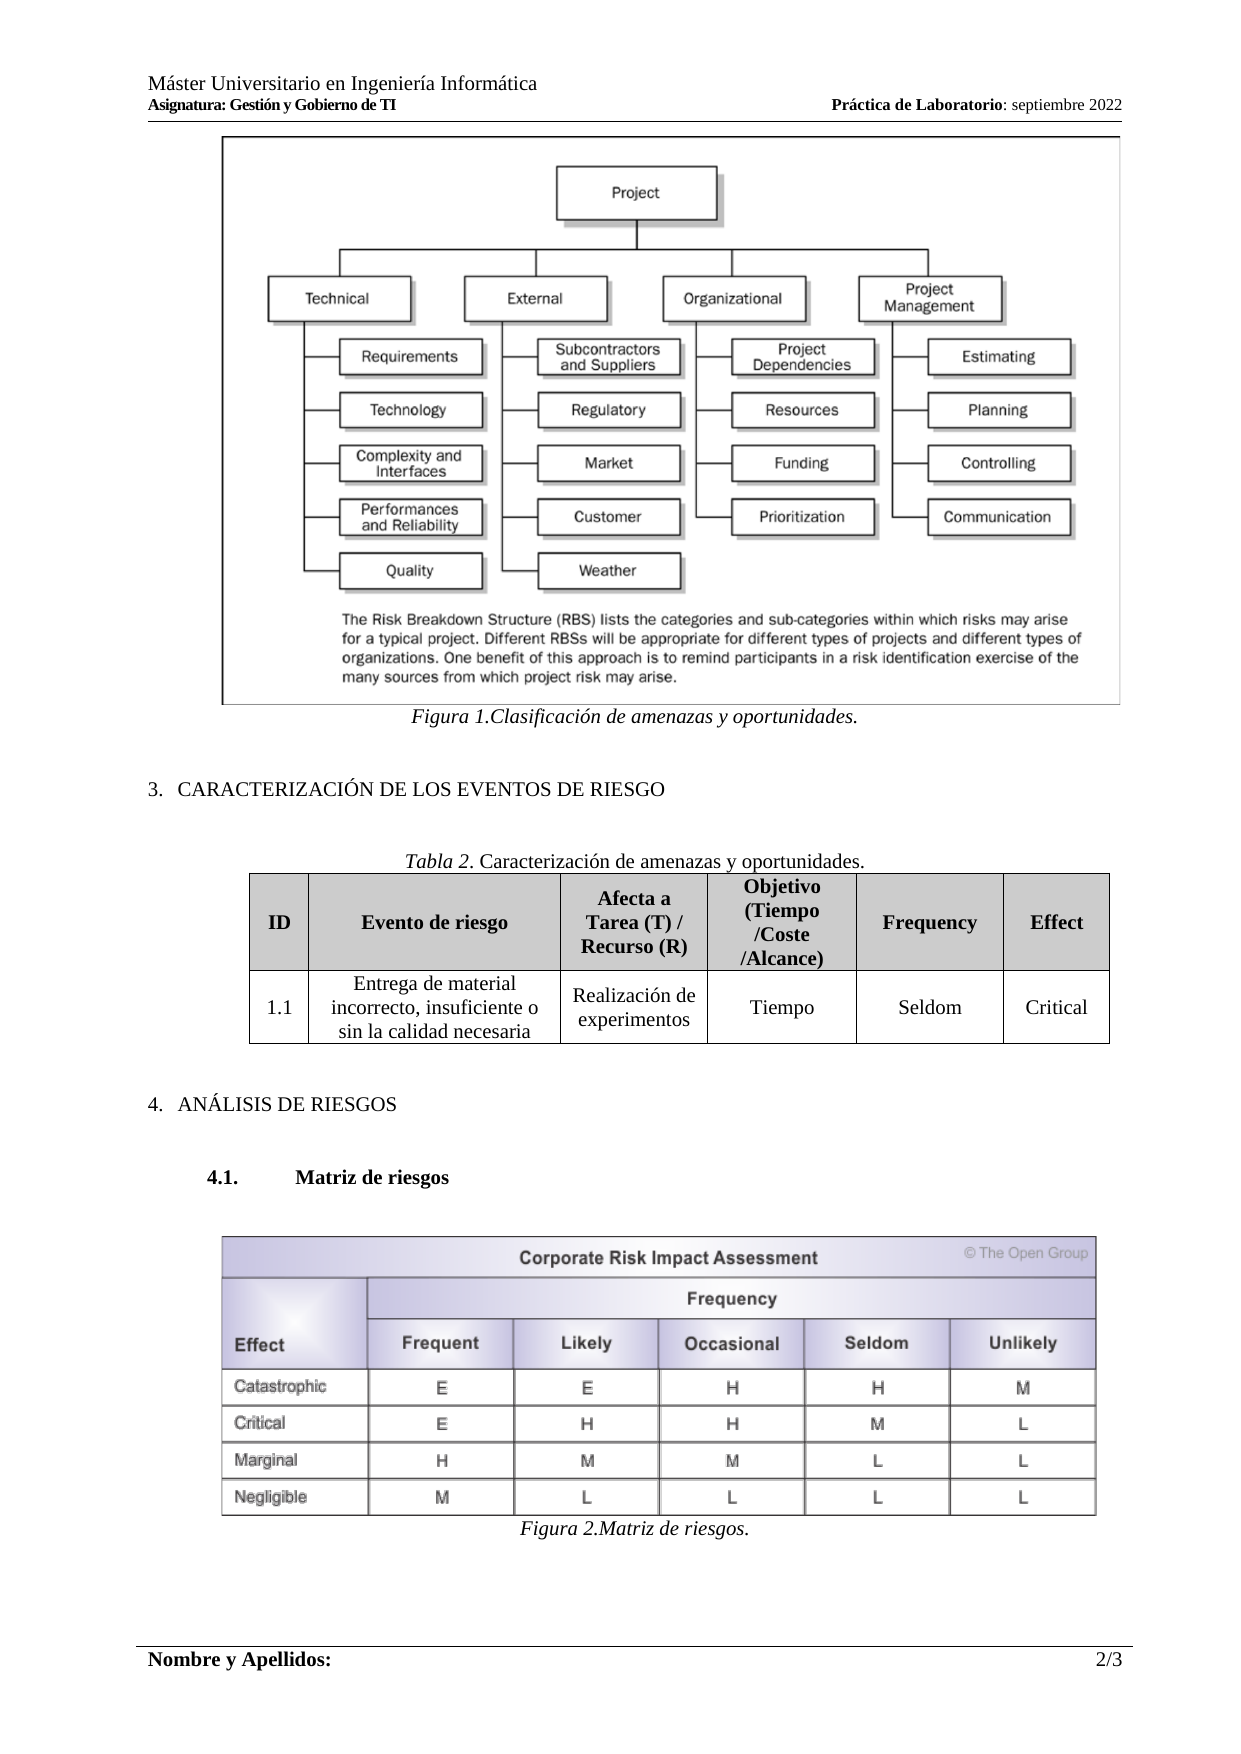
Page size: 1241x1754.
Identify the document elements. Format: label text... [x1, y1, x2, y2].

table_cell 1.1 [250, 971, 308, 1043]
table_cell Seldom [857, 971, 1003, 1043]
table_cell Realización de experimentos [561, 971, 707, 1043]
text Tabla 2. Caracterización de amenazas y oportunidades. [148, 849, 1122, 873]
picture [221, 136, 1121, 705]
table_header Afecta a Tarea (T) / Recurso (R) [561, 874, 707, 970]
table_header Evento de riesgo [309, 874, 560, 970]
table_header ID [250, 874, 308, 970]
picture [221, 1236, 1137, 1516]
list ANÁLISIS DE RIESGOS [148, 1092, 1122, 1116]
text Figura 1.Clasificación de amenazas y oportunidades. [148, 704, 1122, 728]
table_cell Entrega de material incorrecto, insuficiente o sin la calidad necesaria [309, 971, 560, 1043]
text Figura 2.Matriz de riesgos. [148, 1516, 1122, 1540]
table_cell Critical [1004, 971, 1109, 1043]
table_header Effect [1004, 874, 1109, 970]
table_header Frequency [857, 874, 1003, 970]
table_header Objetivo (Tiempo /Coste /Alcance) [708, 874, 856, 970]
list Matriz de riesgos [185, 1164, 1122, 1189]
table_cell Tiempo [708, 971, 856, 1043]
list CARACTERIZACIÓN DE LOS EVENTOS DE RIESGO [148, 776, 1122, 801]
